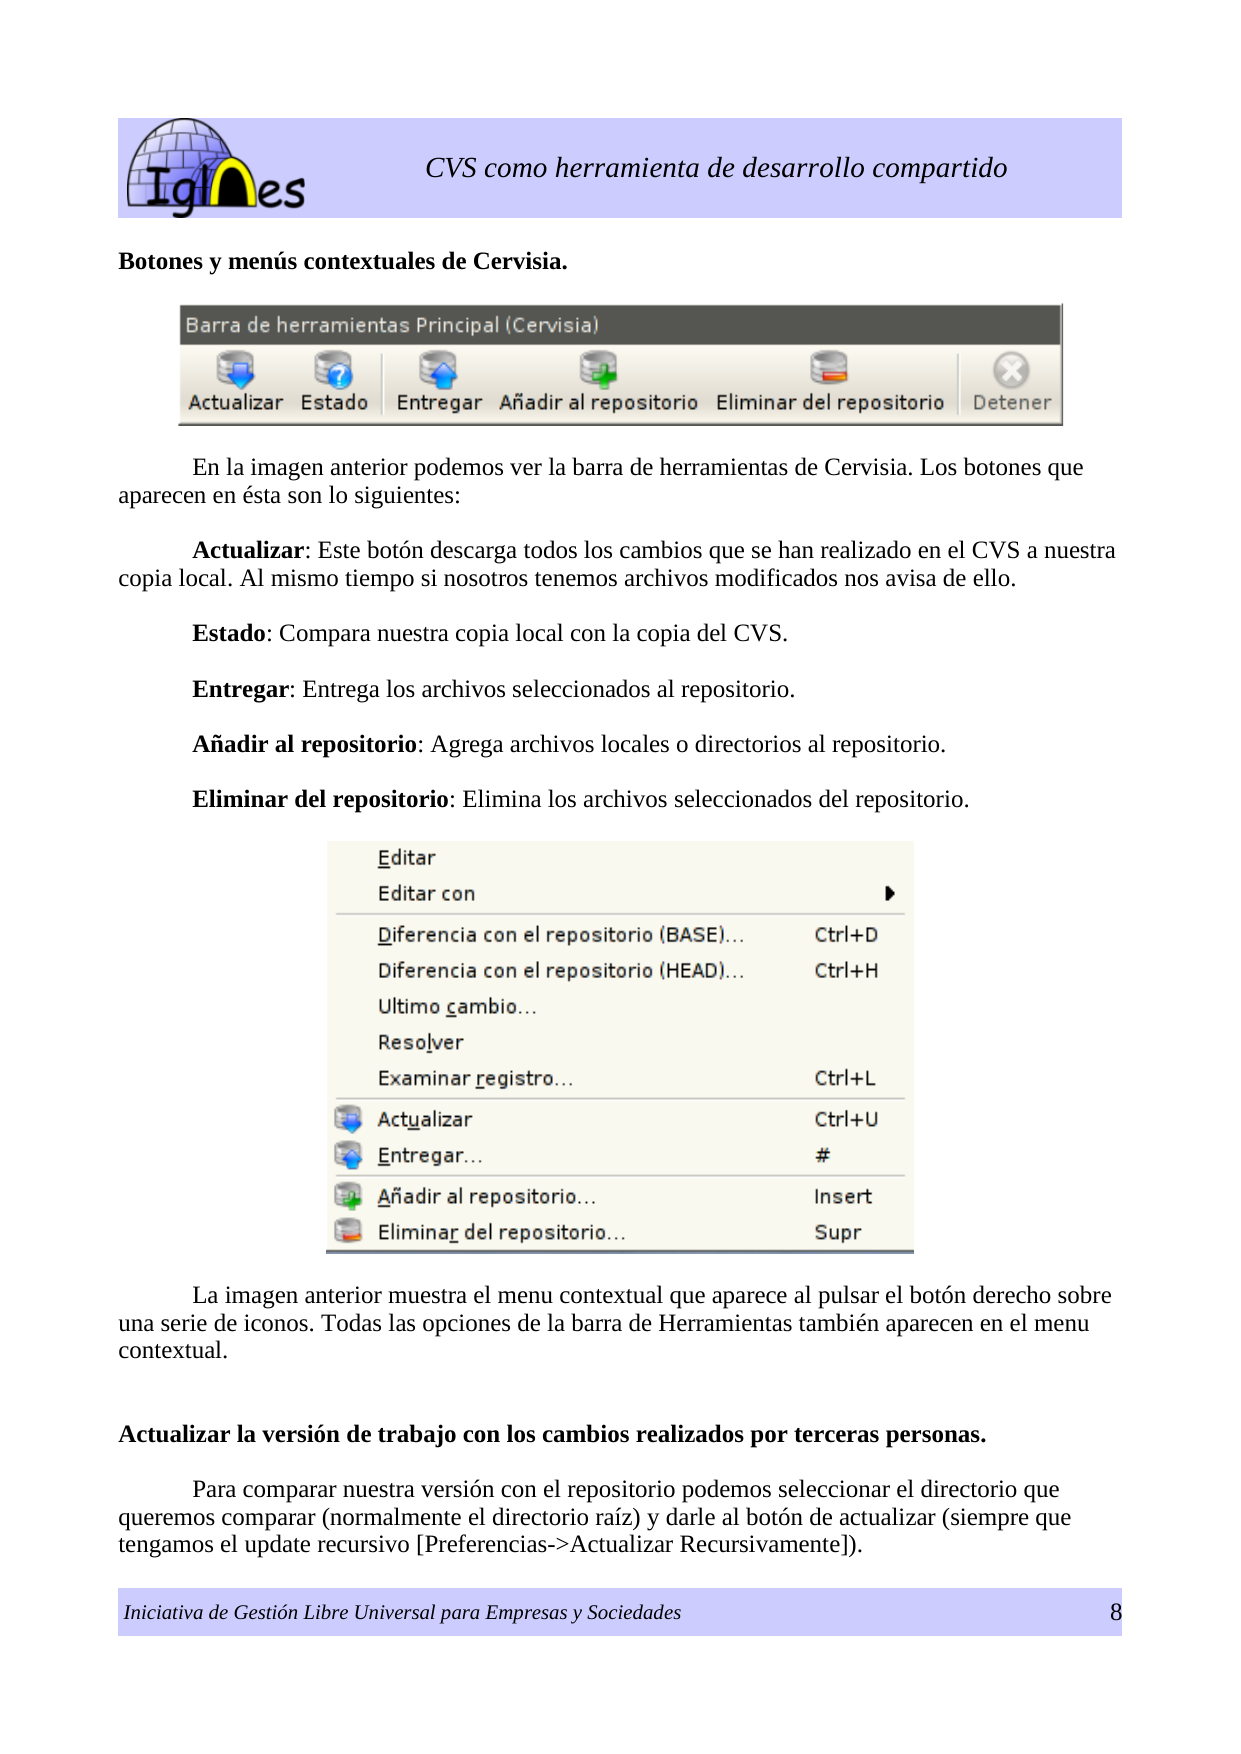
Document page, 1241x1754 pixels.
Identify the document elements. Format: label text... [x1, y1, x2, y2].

picture [118, 1588, 1122, 1636]
text Actualizar la versión de trabajo con los cambios realizados por terceras personas. [118, 1420, 1122, 1447]
text Botones y menús contextuales de Cervisia. [118, 247, 1122, 274]
text Entregar: Entrega los archivos seleccionados al repositorio. [118, 675, 1122, 702]
picture [1113, 1612, 1119, 1619]
picture [177, 302, 1064, 426]
picture [326, 841, 914, 1254]
text Añadir al repositorio: Agrega archivos locales o directorios al repositorio. [118, 730, 1122, 758]
text Eliminar del repositorio: Elimina los archivos seleccionados del repositorio. [118, 786, 1122, 813]
picture [118, 118, 1122, 218]
text Estado: Compara nuestra copia local con la copia del CVS. [118, 619, 1122, 647]
text La imagen anterior muestra el menu contextual que aparece al pulsar el botón derecho sobre una serie de iconos. Todas las opciones de la barra de Herramientas también aparecen en el menu contextual. [118, 1281, 1122, 1364]
text Actualizar: Este botón descarga todos los cambios que se han realizado en el CVS a nuestra copia local. Al mismo tiempo si nosotros tenemos archivos modificados nos avisa de ello. [118, 536, 1122, 592]
text En la imagen anterior podemos ver la barra de herramientas de Cervisia. Los botones que aparecen en ésta son lo siguientes: [118, 453, 1122, 508]
text Para comparar nuestra versión con el repositorio podemos seleccionar el directorio que queremos comparar (normalmente el directorio raíz) y darle al botón de actualizar (siempre que tengamos el update recursivo [Preferencias->Actualizar Recursivamente]). [118, 1475, 1122, 1558]
